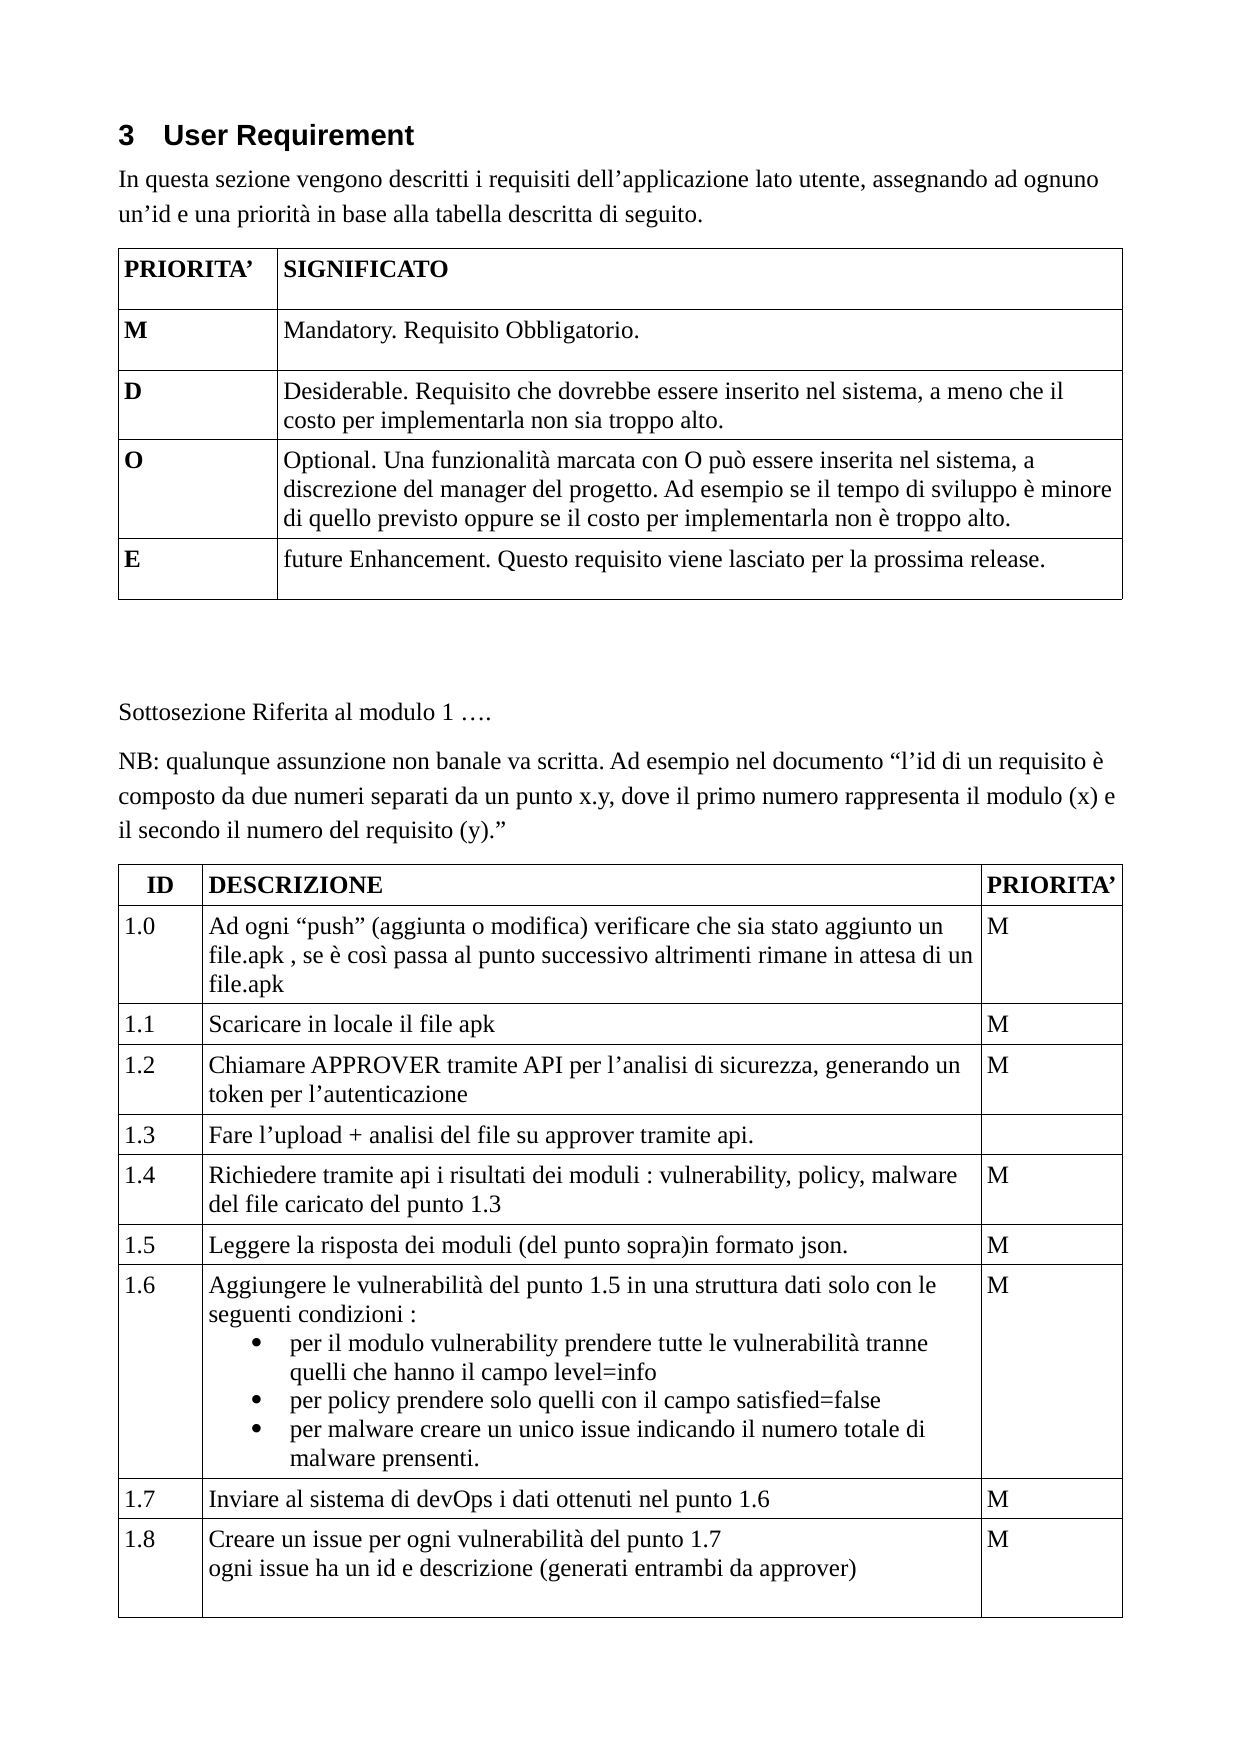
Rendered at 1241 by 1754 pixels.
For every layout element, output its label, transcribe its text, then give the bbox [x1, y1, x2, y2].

table_cell M [119, 310, 277, 370]
table_cell Scaricare in locale il file apk [203, 1004, 981, 1044]
table_cell M [982, 1225, 1122, 1264]
subtitle User Requirement [118, 118, 1122, 152]
table_cell 1.0 [119, 906, 202, 1003]
table_header PRIORITA’ [119, 249, 277, 309]
table_cell M [982, 1265, 1122, 1478]
table_cell Chiamare APPROVER tramite API per l’analisi di sicurezza, generando un token per l’autenticazione [203, 1045, 981, 1113]
text NB: qualunque assunzione non banale va scritta. Ad esempio nel documento “l’id di un requisito è composto da due numeri separati da un punto x.y, dove il primo numero rappresenta il modulo (x) e il secondo il numero del requisito (y).” [118, 746, 1122, 844]
table_cell E [119, 539, 277, 598]
table_cell M [982, 1155, 1122, 1224]
text In questa sezione vengono descritti i requisiti dell’applicazione lato utente, assegnando ad ognuno un’id e una priorità in base alla tabella descritta di seguito. [118, 164, 1122, 227]
table_cell Fare l’upload + analisi del file su approver tramite api. [203, 1115, 981, 1154]
table_cell 1.3 [119, 1115, 202, 1154]
table_cell M [982, 1479, 1122, 1518]
table_cell Creare un issue per ogni vulnerabilità del punto 1.7 ogni issue ha un id e descrizione (generati entrambi da approver) [203, 1519, 981, 1617]
table_cell [982, 1115, 1122, 1154]
table_cell Mandatory. Requisito Obbligatorio. [278, 310, 1122, 370]
table_cell 1.1 [119, 1004, 202, 1044]
table_cell 1.6 [119, 1265, 202, 1478]
table_cell 1.2 [119, 1045, 202, 1113]
table_cell 1.4 [119, 1155, 202, 1224]
table_header DESCRIZIONE [203, 865, 981, 905]
text Sottosezione Riferita al modulo 1 …. [118, 697, 1122, 726]
table_cell M [982, 1519, 1122, 1617]
table_cell Aggiungere le vulnerabilità del punto 1.5 in una struttura dati solo con le seguenti condizioni : per il modulo vulnerability prendere tutte le vulnerabilità tranne quelli che hanno il campo level=info per policy prendere solo quelli con il campo satisfied=false per malware creare un unico issue indicando il numero totale di malware prensenti. [203, 1265, 981, 1478]
table_header SIGNIFICATO [278, 249, 1122, 309]
table_cell Optional. Una funzionalità marcata con O può essere inserita nel sistema, a discrezione del manager del progetto. Ad esempio se il tempo di sviluppo è minore di quello previsto oppure se il costo per implementarla non è troppo alto. [278, 440, 1122, 537]
table_cell Inviare al sistema di devOps i dati ottenuti nel punto 1.6 [203, 1479, 981, 1518]
table_cell 1.7 [119, 1479, 202, 1518]
table_cell 1.5 [119, 1225, 202, 1264]
table_cell Leggere la risposta dei moduli (del punto sopra)in formato json. [203, 1225, 981, 1264]
table_cell 1.8 [119, 1519, 202, 1617]
table_cell M [982, 906, 1122, 1003]
table_cell M [982, 1004, 1122, 1044]
table_header ID [119, 865, 202, 905]
table_header PRIORITA’ [982, 865, 1122, 905]
table_cell M [982, 1045, 1122, 1113]
table_cell O [119, 440, 277, 537]
table_cell future Enhancement. Questo requisito viene lasciato per la prossima release. [278, 539, 1122, 598]
table_cell Desiderable. Requisito che dovrebbe essere inserito nel sistema, a meno che il costo per implementarla non sia troppo alto. [278, 371, 1122, 439]
table_cell D [119, 371, 277, 439]
table_cell Ad ogni “push” (aggiunta o modifica) verificare che sia stato aggiunto un file.apk , se è così passa al punto successivo altrimenti rimane in attesa di un file.apk [203, 906, 981, 1003]
table_cell Richiedere tramite api i risultati dei moduli : vulnerability, policy, malware del file caricato del punto 1.3 [203, 1155, 981, 1224]
